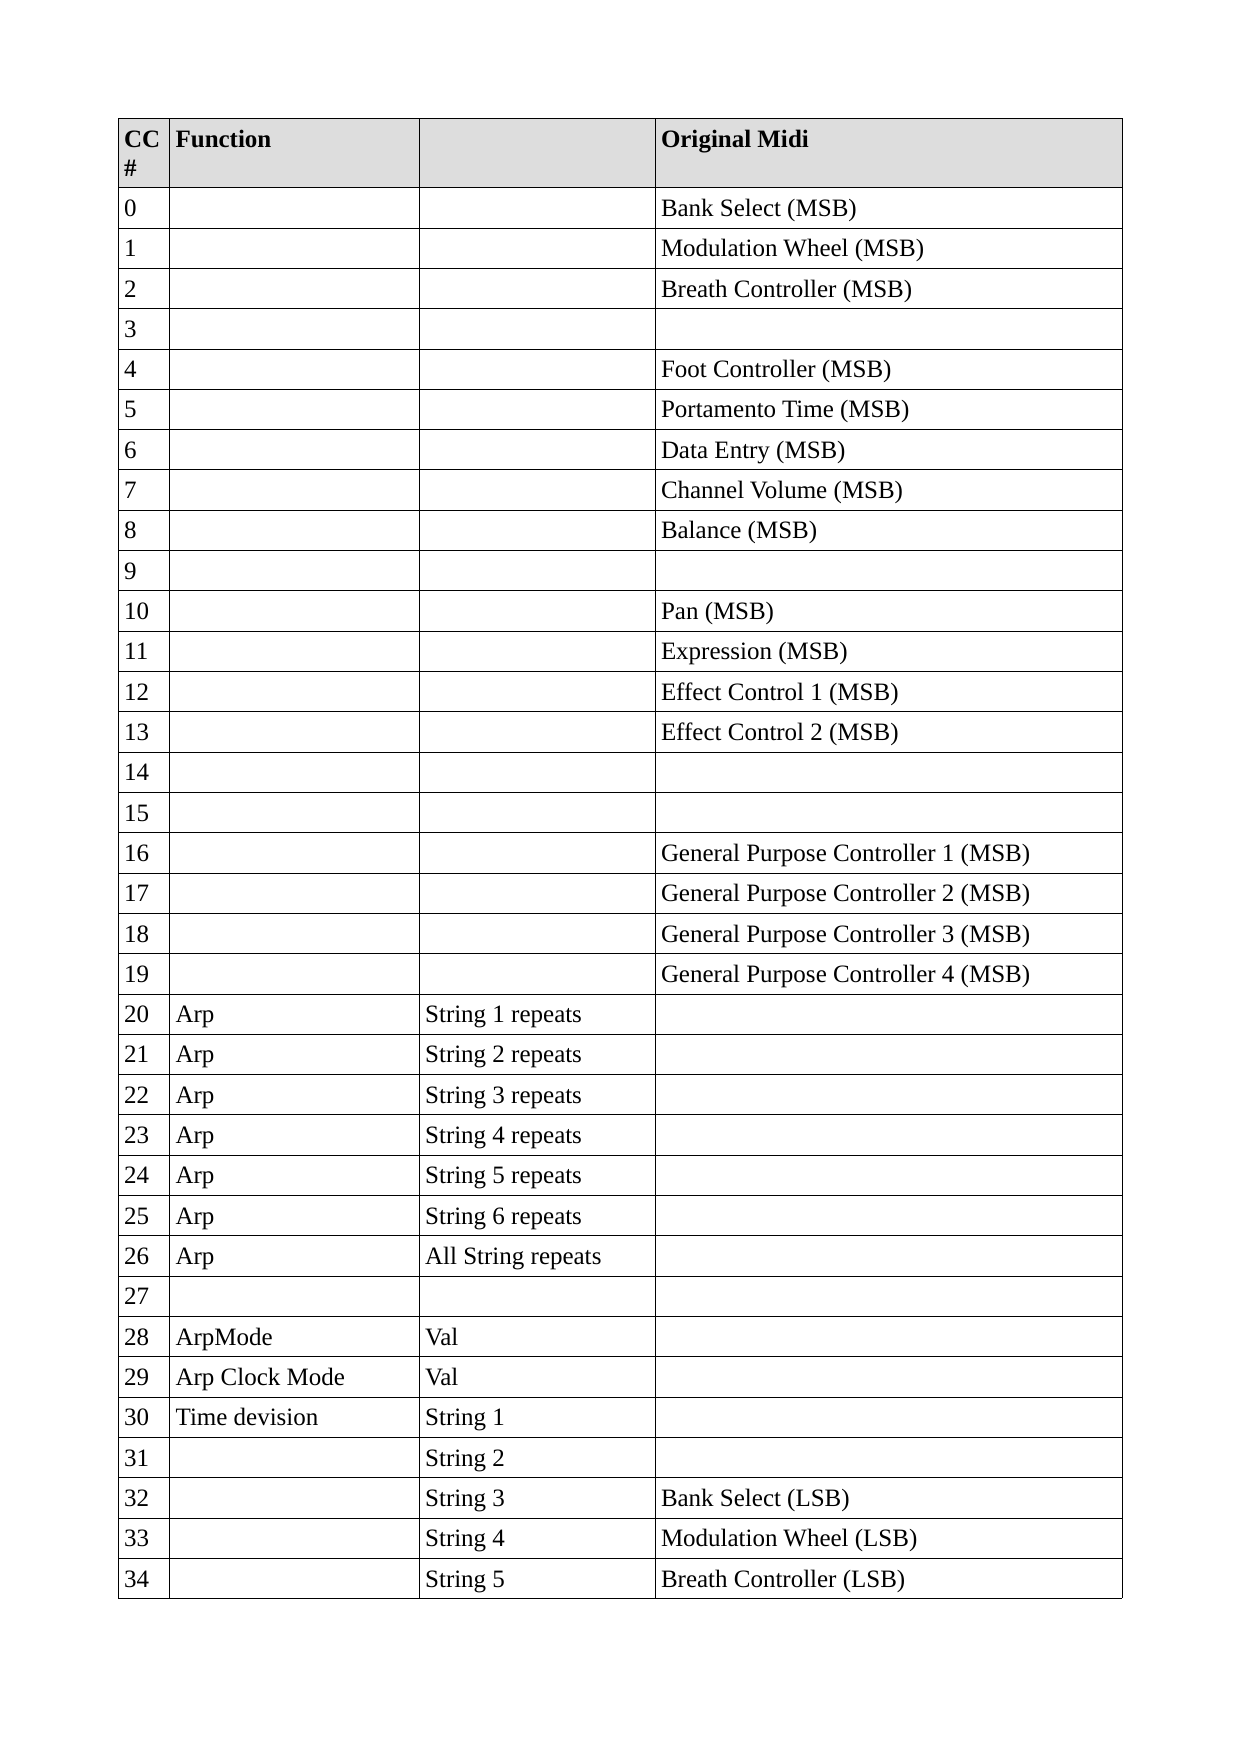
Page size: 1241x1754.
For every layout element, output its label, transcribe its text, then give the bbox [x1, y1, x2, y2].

table_cell [170, 712, 419, 752]
table_cell [170, 632, 419, 671]
table_cell [656, 1357, 1122, 1397]
table_cell [656, 1398, 1122, 1437]
table_cell [420, 591, 655, 631]
table_cell Arp [170, 1035, 419, 1074]
table_cell ArpMode [170, 1317, 419, 1356]
table_cell [656, 551, 1122, 590]
table_cell Balance (MSB) [656, 511, 1122, 550]
table_cell [656, 1115, 1122, 1155]
table_cell [656, 1196, 1122, 1235]
table_cell 18 [119, 914, 169, 953]
table_cell [420, 511, 655, 550]
table_cell 11 [119, 632, 169, 671]
table_cell [420, 954, 655, 993]
table_cell [170, 511, 419, 550]
table_cell [420, 309, 655, 348]
table_cell [420, 833, 655, 872]
table_cell 8 [119, 511, 169, 550]
table_cell 28 [119, 1317, 169, 1356]
table_cell Arp [170, 995, 419, 1034]
table_cell [170, 954, 419, 993]
table_cell 4 [119, 350, 169, 389]
table_cell [420, 269, 655, 308]
table_cell [170, 1478, 419, 1517]
table_cell [656, 1438, 1122, 1477]
table_cell Arp [170, 1115, 419, 1155]
table_cell Breath Controller (LSB) [656, 1559, 1122, 1598]
table_cell Portamento Time (MSB) [656, 390, 1122, 429]
table_cell Arp [170, 1236, 419, 1276]
table_cell [420, 350, 655, 389]
table_cell [420, 470, 655, 510]
table_cell [656, 1075, 1122, 1114]
table_cell [420, 390, 655, 429]
table_cell [656, 1317, 1122, 1356]
table_cell Breath Controller (MSB) [656, 269, 1122, 308]
table_cell [170, 269, 419, 308]
table_cell [420, 188, 655, 227]
table_cell 7 [119, 470, 169, 510]
table_cell 25 [119, 1196, 169, 1235]
table_cell [420, 672, 655, 711]
table_cell [170, 350, 419, 389]
table_cell String 2 [420, 1438, 655, 1477]
table_cell [420, 753, 655, 792]
table_header [420, 119, 655, 187]
table_cell String 5 [420, 1559, 655, 1598]
table_cell 14 [119, 753, 169, 792]
table_cell 19 [119, 954, 169, 993]
table_header CC# [119, 119, 169, 187]
table_cell 31 [119, 1438, 169, 1477]
table_cell [420, 914, 655, 953]
table_cell [420, 793, 655, 832]
table_cell [170, 229, 419, 268]
table_cell Arp [170, 1075, 419, 1114]
table_cell [170, 390, 419, 429]
table_cell 34 [119, 1559, 169, 1598]
table_cell String 1 repeats [420, 995, 655, 1034]
table_cell [420, 712, 655, 752]
table_cell General Purpose Controller 3 (MSB) [656, 914, 1122, 953]
table_cell Modulation Wheel (MSB) [656, 229, 1122, 268]
table_cell [420, 229, 655, 268]
table_cell 12 [119, 672, 169, 711]
table_cell 32 [119, 1478, 169, 1517]
table_cell [420, 551, 655, 590]
table_cell 33 [119, 1519, 169, 1558]
table_cell Bank Select (LSB) [656, 1478, 1122, 1517]
table_cell Val [420, 1357, 655, 1397]
table_cell 30 [119, 1398, 169, 1437]
table_cell [420, 632, 655, 671]
table_header Original Midi [656, 119, 1122, 187]
table_cell [656, 1236, 1122, 1276]
table_cell 27 [119, 1277, 169, 1316]
table_cell [170, 551, 419, 590]
table_cell String 4 repeats [420, 1115, 655, 1155]
table_cell [420, 430, 655, 469]
table_cell 1 [119, 229, 169, 268]
table_cell 29 [119, 1357, 169, 1397]
table_cell Effect Control 1 (MSB) [656, 672, 1122, 711]
table_cell [170, 188, 419, 227]
table_cell [656, 309, 1122, 348]
table_cell String 3 repeats [420, 1075, 655, 1114]
table_cell 9 [119, 551, 169, 590]
table_cell 17 [119, 874, 169, 913]
table_header Function [170, 119, 419, 187]
table_cell [170, 470, 419, 510]
table_cell [170, 430, 419, 469]
table_cell 26 [119, 1236, 169, 1276]
table_cell [170, 1277, 419, 1316]
table_cell String 2 repeats [420, 1035, 655, 1074]
table_cell Data Entry (MSB) [656, 430, 1122, 469]
table_cell 6 [119, 430, 169, 469]
table_cell Arp [170, 1156, 419, 1195]
table_cell Expression (MSB) [656, 632, 1122, 671]
table_cell [656, 1277, 1122, 1316]
table_cell 5 [119, 390, 169, 429]
table_cell String 4 [420, 1519, 655, 1558]
table_cell [420, 874, 655, 913]
table_cell [170, 1559, 419, 1598]
table_cell Bank Select (MSB) [656, 188, 1122, 227]
table_cell 15 [119, 793, 169, 832]
table_cell String 1 [420, 1398, 655, 1437]
table_cell Time devision [170, 1398, 419, 1437]
table_cell [170, 793, 419, 832]
table_cell 22 [119, 1075, 169, 1114]
table_cell General Purpose Controller 2 (MSB) [656, 874, 1122, 913]
table_cell 0 [119, 188, 169, 227]
table_cell [170, 672, 419, 711]
table_cell 2 [119, 269, 169, 308]
table_cell General Purpose Controller 1 (MSB) [656, 833, 1122, 872]
table_cell Foot Controller (MSB) [656, 350, 1122, 389]
table_cell 21 [119, 1035, 169, 1074]
table_cell 20 [119, 995, 169, 1034]
table_cell 3 [119, 309, 169, 348]
table_cell [656, 1035, 1122, 1074]
table_cell 10 [119, 591, 169, 631]
table_cell [170, 833, 419, 872]
table_cell Arp Clock Mode [170, 1357, 419, 1397]
table_cell [170, 591, 419, 631]
table_cell Channel Volume (MSB) [656, 470, 1122, 510]
table_cell All String repeats [420, 1236, 655, 1276]
table_cell Pan (MSB) [656, 591, 1122, 631]
table_cell [656, 995, 1122, 1034]
table_cell Modulation Wheel (LSB) [656, 1519, 1122, 1558]
table_cell [170, 753, 419, 792]
table_cell [656, 1156, 1122, 1195]
table_cell [170, 1438, 419, 1477]
table_cell [170, 1519, 419, 1558]
table_cell Effect Control 2 (MSB) [656, 712, 1122, 752]
table_cell Val [420, 1317, 655, 1356]
table_cell 13 [119, 712, 169, 752]
table_cell General Purpose Controller 4 (MSB) [656, 954, 1122, 993]
table_cell 23 [119, 1115, 169, 1155]
table_cell Arp [170, 1196, 419, 1235]
table_cell [170, 914, 419, 953]
table_cell [170, 874, 419, 913]
table_cell [170, 309, 419, 348]
table_cell String 3 [420, 1478, 655, 1517]
table_cell String 5 repeats [420, 1156, 655, 1195]
table_cell [656, 753, 1122, 792]
table_cell 24 [119, 1156, 169, 1195]
table_cell [656, 793, 1122, 832]
table_cell String 6 repeats [420, 1196, 655, 1235]
table_cell 16 [119, 833, 169, 872]
table_cell [420, 1277, 655, 1316]
